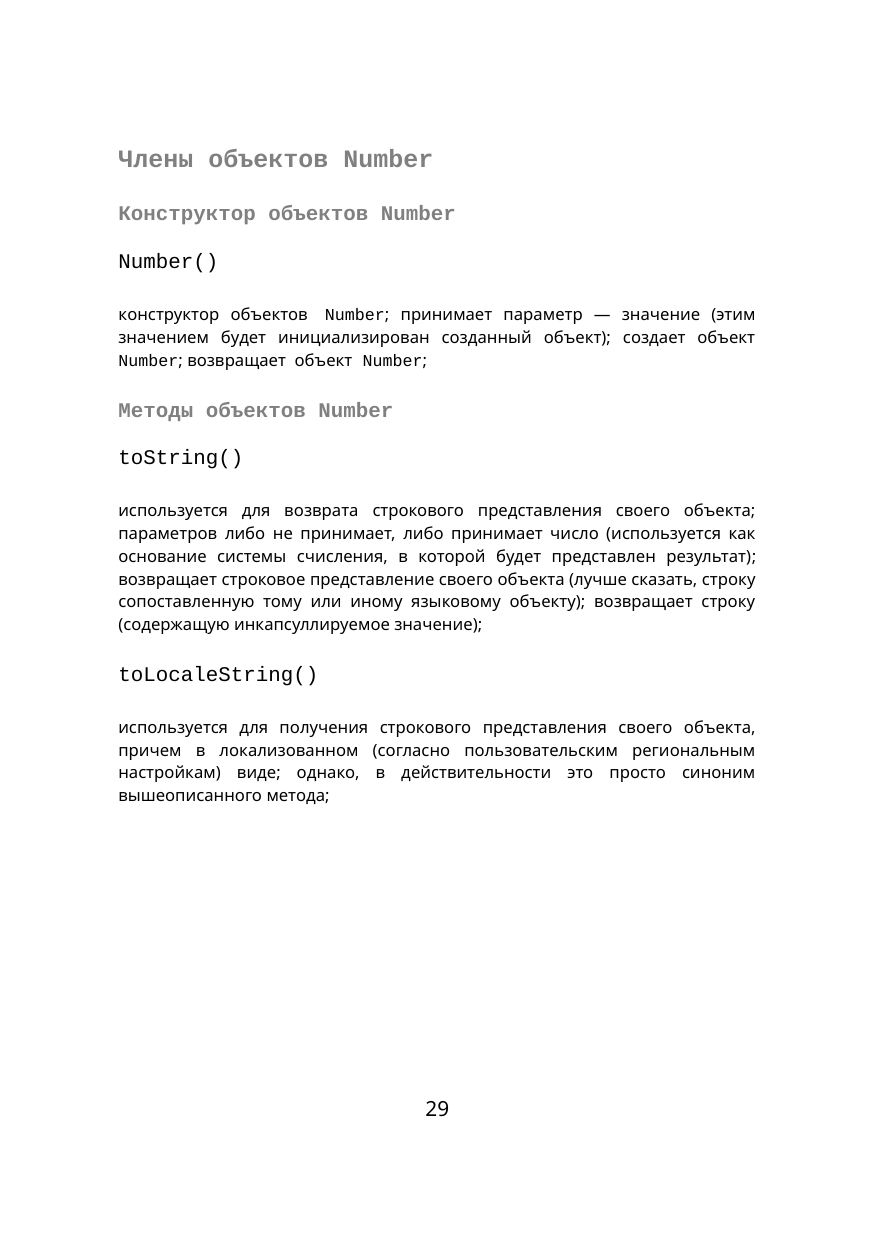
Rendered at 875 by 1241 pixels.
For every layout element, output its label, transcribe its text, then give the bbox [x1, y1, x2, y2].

text Конструктор объектов Number [118, 203, 756, 227]
text toString() [118, 447, 756, 471]
text Number() [118, 251, 756, 274]
text toLocaleString() [118, 664, 756, 687]
text используется для получения строкового представления своего объекта, причем в локализованном (согласно пользовательским региональным настройкам) виде; однако, в действительности это просто синоним вышеописанного метода; [118, 716, 756, 807]
text Методы объектов Number [118, 399, 756, 423]
text конструктор объектов Number; принимает параметр — значение (этим значением будет инициализирован созданный объект); создает объект Number; возвращает объект Number; [118, 303, 756, 371]
text используется для возврата строкового представления своего объекта; параметров либо не принимает, либо принимает число (используется как основание системы счисления, в которой будет представлен результат); возвращает строковое представление своего объекта (лучше сказать, строку сопоставленную тому или иному языковому объекту); возвращает строку (содержащую инкапсуллируемое значение); [118, 499, 756, 635]
text Члены объектов Number [118, 147, 756, 175]
